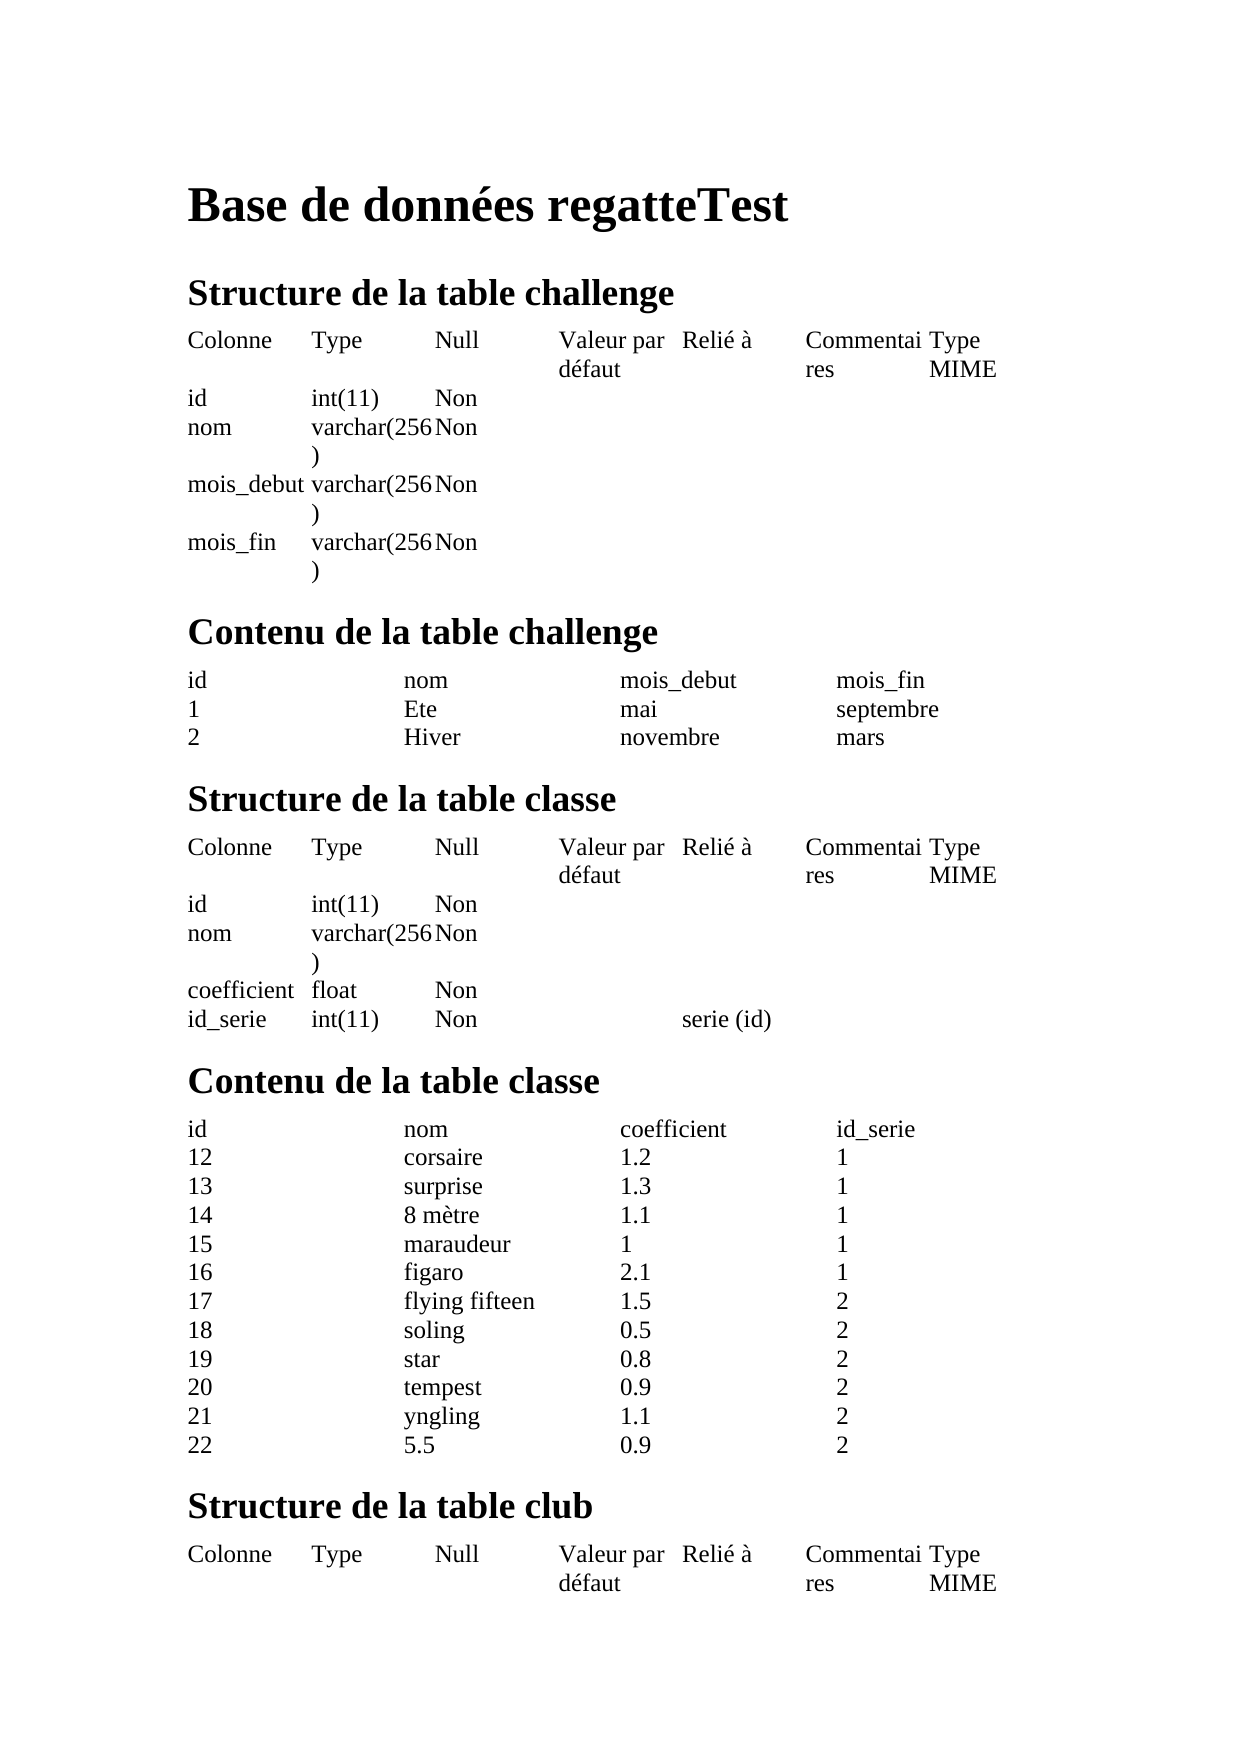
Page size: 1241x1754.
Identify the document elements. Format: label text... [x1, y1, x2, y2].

table_cell coefficient [188, 976, 311, 1004]
table_header Null [435, 1539, 558, 1597]
table_cell [805, 469, 929, 527]
table_header Relié à [682, 1539, 805, 1597]
table_cell soling [404, 1315, 620, 1344]
table_cell [682, 383, 805, 412]
table_cell 2 [188, 723, 404, 751]
table_cell 1.1 [620, 1200, 836, 1229]
table_cell 12 [188, 1143, 404, 1171]
table_cell 1.2 [620, 1143, 836, 1171]
table_cell 20 [188, 1373, 404, 1401]
table_cell [558, 1004, 682, 1033]
table_cell [558, 889, 682, 918]
table_header coefficient [620, 1114, 836, 1142]
table_cell Non [435, 412, 558, 469]
table_cell [805, 383, 929, 412]
table_header Type MIME [929, 832, 1053, 889]
table_cell 0.8 [620, 1344, 836, 1372]
table_header Valeur par défaut [558, 1539, 682, 1597]
table_cell 1.5 [620, 1286, 836, 1315]
table_cell 0.5 [620, 1315, 836, 1344]
table_cell varchar(256) [311, 527, 434, 584]
table_cell id [188, 383, 311, 412]
table_cell [558, 918, 682, 976]
table_header Commentaires [805, 1539, 929, 1597]
subtitle Contenu de la table classe [187, 1058, 1053, 1101]
table_cell 14 [188, 1200, 404, 1229]
table_header Commentaires [805, 326, 929, 383]
table_cell [929, 1004, 1053, 1033]
subtitle Structure de la table classe [187, 776, 1053, 819]
table_cell tempest [404, 1373, 620, 1401]
table_cell [558, 383, 682, 412]
table_cell flying fifteen [404, 1286, 620, 1315]
table_cell nom [188, 918, 311, 976]
table_cell 18 [188, 1315, 404, 1344]
table_header nom [404, 665, 620, 694]
table_cell yngling [404, 1401, 620, 1430]
subtitle Contenu de la table challenge [187, 609, 1053, 652]
table_cell [558, 469, 682, 527]
table_cell maraudeur [404, 1229, 620, 1257]
table_cell mois_debut [188, 469, 311, 527]
table_cell Non [435, 918, 558, 976]
table_cell [682, 527, 805, 584]
table_cell float [311, 976, 434, 1004]
table_cell novembre [620, 723, 836, 751]
table_cell star [404, 1344, 620, 1372]
table_cell Non [435, 383, 558, 412]
table_header Commentaires [805, 832, 929, 889]
table_cell [682, 889, 805, 918]
subtitle Structure de la table club [187, 1484, 1053, 1527]
table_header Null [435, 832, 558, 889]
table_cell [558, 976, 682, 1004]
table_header Null [435, 326, 558, 383]
subtitle Base de données regatteTest [187, 175, 1053, 232]
table_cell 15 [188, 1229, 404, 1257]
table_cell int(11) [311, 383, 434, 412]
table_cell [805, 889, 929, 918]
table_cell [805, 976, 929, 1004]
table_cell int(11) [311, 1004, 434, 1033]
table_cell 1 [836, 1258, 1053, 1286]
table_header Relié à [682, 326, 805, 383]
table_header Relié à [682, 832, 805, 889]
table_cell 16 [188, 1258, 404, 1286]
table_cell varchar(256) [311, 918, 434, 976]
table_cell 2 [836, 1430, 1053, 1459]
table_cell [682, 469, 805, 527]
table_cell mois_fin [188, 527, 311, 584]
table_cell 2 [836, 1401, 1053, 1430]
table_cell Non [435, 527, 558, 584]
table_header id [188, 665, 404, 694]
table_cell [682, 976, 805, 1004]
table_cell 1 [836, 1143, 1053, 1171]
table_header mois_fin [836, 665, 1053, 694]
table_cell varchar(256) [311, 412, 434, 469]
table_header Type [311, 1539, 434, 1597]
table_cell septembre [836, 694, 1053, 722]
table_cell mai [620, 694, 836, 722]
table_cell 19 [188, 1344, 404, 1372]
table_cell Hiver [404, 723, 620, 751]
table_header Type [311, 326, 434, 383]
table_cell 1 [836, 1171, 1053, 1200]
table_cell 2 [836, 1315, 1053, 1344]
table_cell surprise [404, 1171, 620, 1200]
table_header id [188, 1114, 404, 1142]
table_header Colonne [188, 1539, 311, 1597]
subtitle Structure de la table challenge [187, 270, 1053, 313]
table_cell Ete [404, 694, 620, 722]
table_cell 2 [836, 1373, 1053, 1401]
table_cell figaro [404, 1258, 620, 1286]
table_cell 1 [836, 1200, 1053, 1229]
table_header Colonne [188, 832, 311, 889]
table_cell Non [435, 1004, 558, 1033]
table_cell nom [188, 412, 311, 469]
table_cell Non [435, 976, 558, 1004]
table_cell 17 [188, 1286, 404, 1315]
table_header nom [404, 1114, 620, 1142]
table_cell 1 [188, 694, 404, 722]
table_header Colonne [188, 326, 311, 383]
table_cell [805, 527, 929, 584]
table_cell mars [836, 723, 1053, 751]
table_cell 8 mètre [404, 1200, 620, 1229]
table_header id_serie [836, 1114, 1053, 1142]
table_cell [558, 527, 682, 584]
table_cell [805, 918, 929, 976]
table_cell id_serie [188, 1004, 311, 1033]
table_cell 21 [188, 1401, 404, 1430]
table_cell 1.1 [620, 1401, 836, 1430]
table_cell corsaire [404, 1143, 620, 1171]
table_cell [682, 412, 805, 469]
table_cell 1.3 [620, 1171, 836, 1200]
table_cell Non [435, 889, 558, 918]
table_cell serie (id) [682, 1004, 805, 1033]
table_header Valeur par défaut [558, 832, 682, 889]
table_cell id [188, 889, 311, 918]
table_header Type MIME [929, 1539, 1053, 1597]
table_cell Non [435, 469, 558, 527]
table_header mois_debut [620, 665, 836, 694]
table_cell 1 [836, 1229, 1053, 1257]
table_cell 2 [836, 1286, 1053, 1315]
table_cell [805, 412, 929, 469]
table_cell 22 [188, 1430, 404, 1459]
table_cell 2 [836, 1344, 1053, 1372]
table_cell [805, 1004, 929, 1033]
table_cell varchar(256) [311, 469, 434, 527]
table_cell 5.5 [404, 1430, 620, 1459]
table_cell 0.9 [620, 1373, 836, 1401]
table_cell 1 [620, 1229, 836, 1257]
table_cell 0.9 [620, 1430, 836, 1459]
table_cell int(11) [311, 889, 434, 918]
table_cell [558, 412, 682, 469]
table_cell 13 [188, 1171, 404, 1200]
table_header Type MIME [929, 326, 1053, 383]
table_cell 2.1 [620, 1258, 836, 1286]
table_cell [682, 918, 805, 976]
table_header Valeur par défaut [558, 326, 682, 383]
table_header Type [311, 832, 434, 889]
